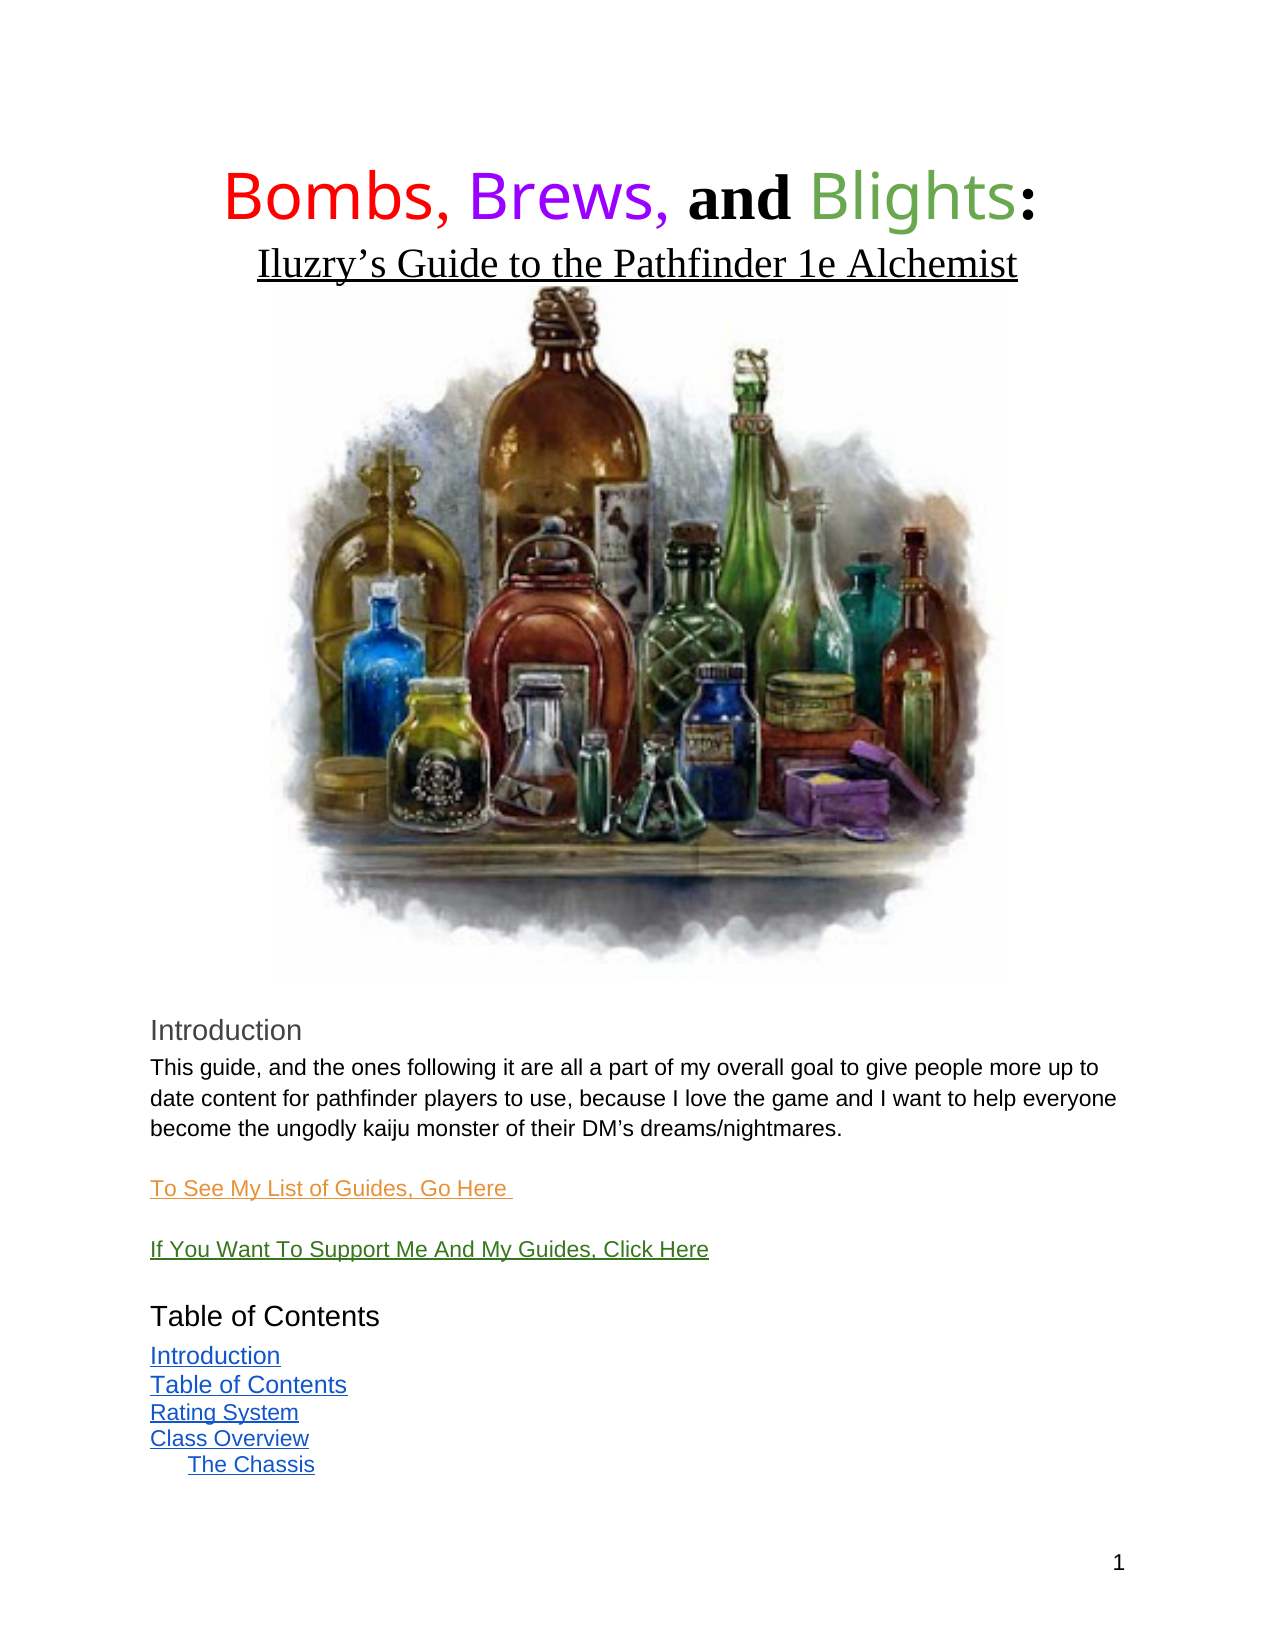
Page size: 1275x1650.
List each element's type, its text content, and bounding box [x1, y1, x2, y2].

text This guide, and the ones following it are all a part of my overall goal to give people more up to date content for pathfinder players to use, because I love the game and I want to help everyone become the ungodly kaiju monster of their DM’s dreams/nightmares. To See My List of Guides, Go Here [150, 1054, 1125, 1202]
text Class Overview [150, 1425, 1125, 1451]
subtitle Table of Contents [150, 1299, 1125, 1333]
text Rating System [150, 1398, 1125, 1425]
picture [270, 286, 1005, 980]
subtitle Introduction [150, 1012, 1125, 1046]
title Bombs, Brews, and Blights: Iluzry’s Guide to the Pathfinder 1e Alchemist [150, 150, 1125, 979]
text Introduction [150, 1341, 1125, 1370]
text If You Want To Support Me And My Guides, Click Here [150, 1205, 1125, 1262]
text The Chassis [187, 1451, 1125, 1478]
text Table of Contents [150, 1370, 1125, 1398]
